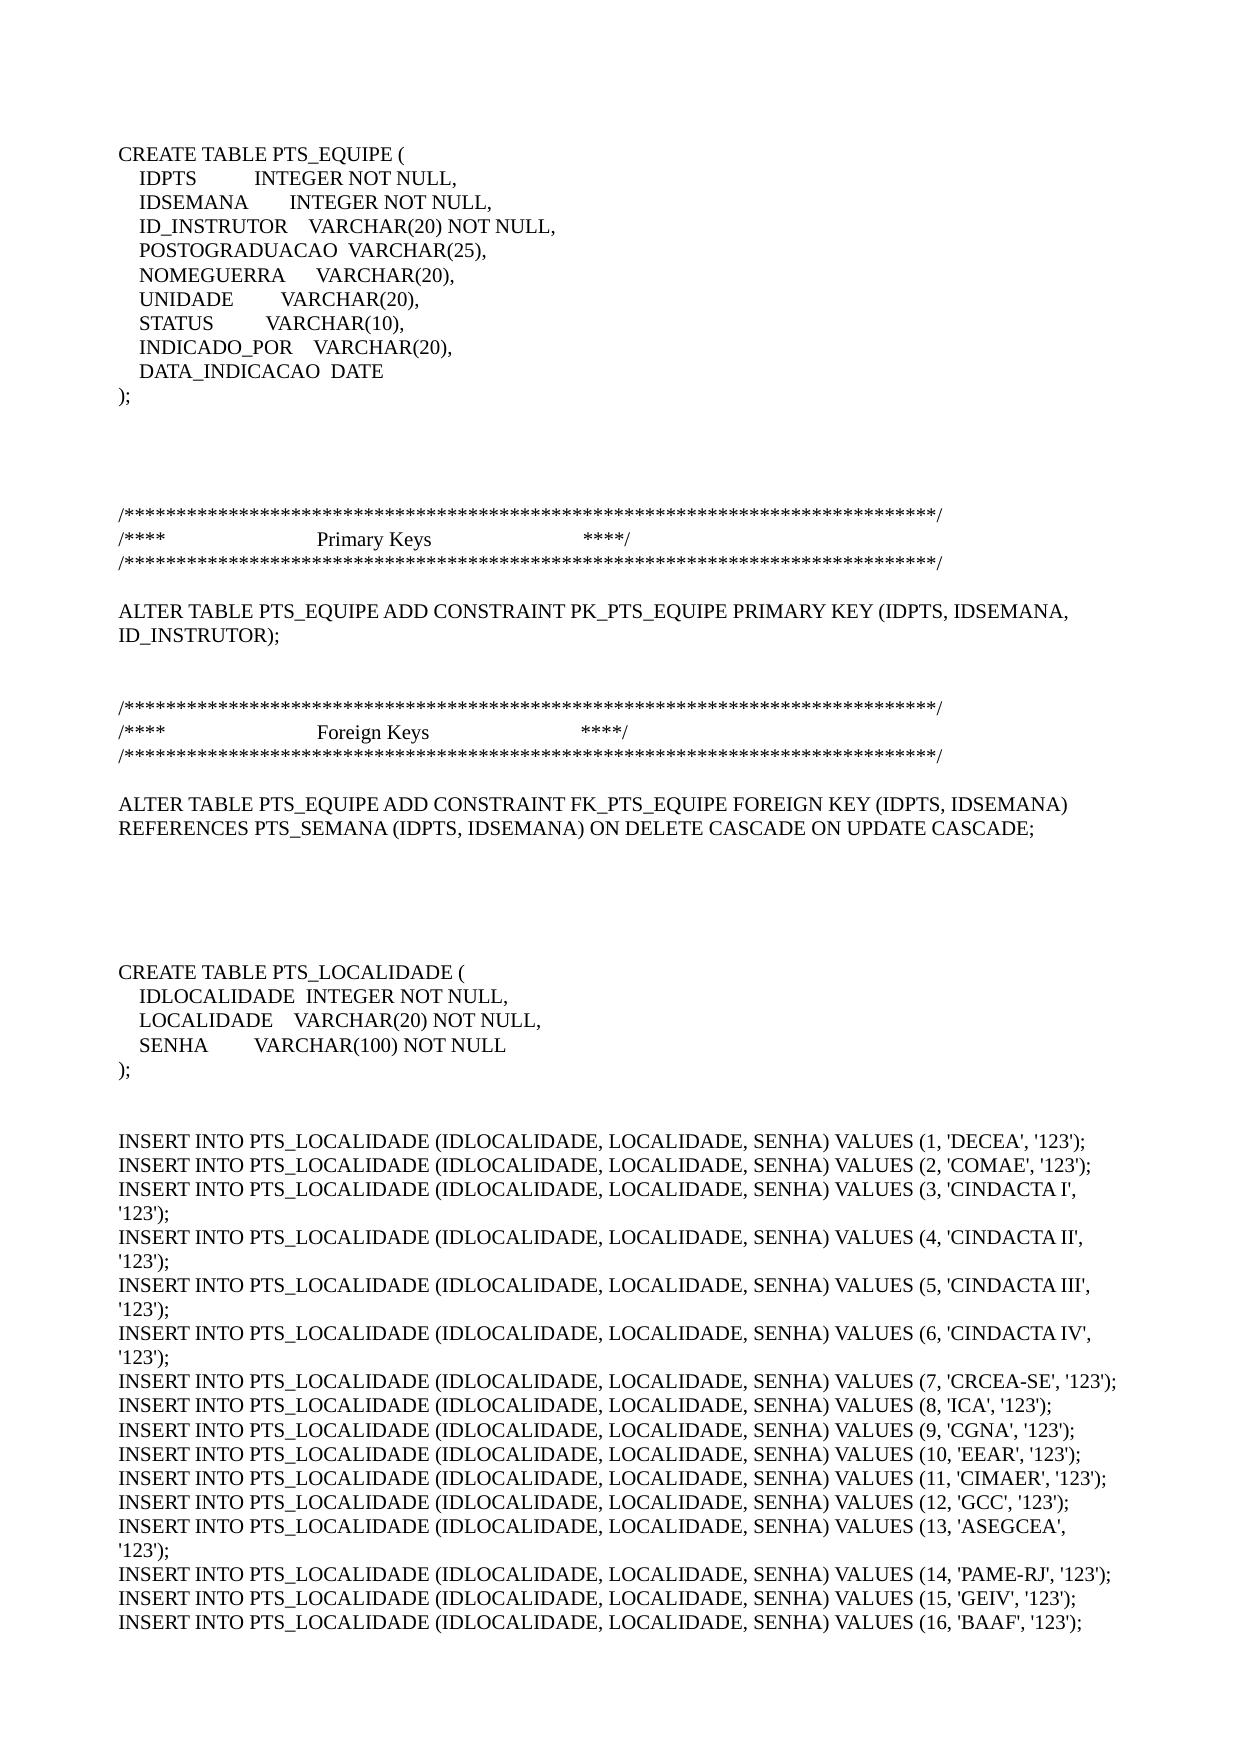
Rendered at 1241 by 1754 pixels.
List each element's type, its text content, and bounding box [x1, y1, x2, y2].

text DATA_INDICACAO DATE [118, 359, 1122, 383]
text INSERT INTO PTS_LOCALIDADE (IDLOCALIDADE, LOCALIDADE, SENHA) VALUES (8, 'ICA', '123'); [118, 1393, 1122, 1417]
text ALTER TABLE PTS_EQUIPE ADD CONSTRAINT FK_PTS_EQUIPE FOREIGN KEY (IDPTS, IDSEMANA) REFERENCES PTS_SEMANA (IDPTS, IDSEMANA) ON DELETE CASCADE ON UPDATE CASCADE; [118, 792, 1122, 840]
text STATUS VARCHAR(10), [118, 311, 1122, 335]
text INSERT INTO PTS_LOCALIDADE (IDLOCALIDADE, LOCALIDADE, SENHA) VALUES (3, 'CINDACTA I', '123'); [118, 1177, 1122, 1225]
text INSERT INTO PTS_LOCALIDADE (IDLOCALIDADE, LOCALIDADE, SENHA) VALUES (2, 'COMAE', '123'); [118, 1153, 1122, 1177]
text /******************************************************************************/ [118, 551, 1122, 575]
text NOMEGUERRA VARCHAR(20), [118, 262, 1122, 287]
text /**** Primary Keys ****/ [118, 527, 1122, 551]
text /******************************************************************************/ [118, 744, 1122, 768]
text INSERT INTO PTS_LOCALIDADE (IDLOCALIDADE, LOCALIDADE, SENHA) VALUES (4, 'CINDACTA II', '123'); [118, 1225, 1122, 1273]
text IDPTS INTEGER NOT NULL, [118, 166, 1122, 190]
text ID_INSTRUTOR VARCHAR(20) NOT NULL, [118, 214, 1122, 238]
text INSERT INTO PTS_LOCALIDADE (IDLOCALIDADE, LOCALIDADE, SENHA) VALUES (11, 'CIMAER', '123'); [118, 1466, 1122, 1490]
text IDLOCALIDADE INTEGER NOT NULL, [118, 984, 1122, 1008]
text ); [118, 383, 1122, 407]
text CREATE TABLE PTS_EQUIPE ( [118, 142, 1122, 166]
text LOCALIDADE VARCHAR(20) NOT NULL, [118, 1008, 1122, 1032]
text /******************************************************************************/ [118, 696, 1122, 720]
text ); [118, 1057, 1122, 1081]
text INSERT INTO PTS_LOCALIDADE (IDLOCALIDADE, LOCALIDADE, SENHA) VALUES (14, 'PAME-RJ', '123'); [118, 1562, 1122, 1586]
text INSERT INTO PTS_LOCALIDADE (IDLOCALIDADE, LOCALIDADE, SENHA) VALUES (13, 'ASEGCEA', '123'); [118, 1514, 1122, 1562]
text INSERT INTO PTS_LOCALIDADE (IDLOCALIDADE, LOCALIDADE, SENHA) VALUES (5, 'CINDACTA III', '123'); [118, 1273, 1122, 1321]
text SENHA VARCHAR(100) NOT NULL [118, 1032, 1122, 1057]
text INSERT INTO PTS_LOCALIDADE (IDLOCALIDADE, LOCALIDADE, SENHA) VALUES (15, 'GEIV', '123'); [118, 1586, 1122, 1610]
text INSERT INTO PTS_LOCALIDADE (IDLOCALIDADE, LOCALIDADE, SENHA) VALUES (7, 'CRCEA-SE', '123'); [118, 1369, 1122, 1393]
text INDICADO_POR VARCHAR(20), [118, 335, 1122, 359]
text UNIDADE VARCHAR(20), [118, 287, 1122, 311]
text /**** Foreign Keys ****/ [118, 720, 1122, 744]
text INSERT INTO PTS_LOCALIDADE (IDLOCALIDADE, LOCALIDADE, SENHA) VALUES (9, 'CGNA', '123'); [118, 1417, 1122, 1442]
text INSERT INTO PTS_LOCALIDADE (IDLOCALIDADE, LOCALIDADE, SENHA) VALUES (1, 'DECEA', '123'); [118, 1129, 1122, 1153]
text ALTER TABLE PTS_EQUIPE ADD CONSTRAINT PK_PTS_EQUIPE PRIMARY KEY (IDPTS, IDSEMANA, ID_INSTRUTOR); [118, 599, 1122, 647]
text INSERT INTO PTS_LOCALIDADE (IDLOCALIDADE, LOCALIDADE, SENHA) VALUES (12, 'GCC', '123'); [118, 1490, 1122, 1514]
text INSERT INTO PTS_LOCALIDADE (IDLOCALIDADE, LOCALIDADE, SENHA) VALUES (16, 'BAAF', '123'); [118, 1610, 1122, 1634]
text CREATE TABLE PTS_LOCALIDADE ( [118, 960, 1122, 984]
text INSERT INTO PTS_LOCALIDADE (IDLOCALIDADE, LOCALIDADE, SENHA) VALUES (10, 'EEAR', '123'); [118, 1442, 1122, 1466]
text /******************************************************************************/ [118, 503, 1122, 527]
text IDSEMANA INTEGER NOT NULL, [118, 190, 1122, 214]
text INSERT INTO PTS_LOCALIDADE (IDLOCALIDADE, LOCALIDADE, SENHA) VALUES (6, 'CINDACTA IV', '123'); [118, 1321, 1122, 1369]
text POSTOGRADUACAO VARCHAR(25), [118, 238, 1122, 262]
